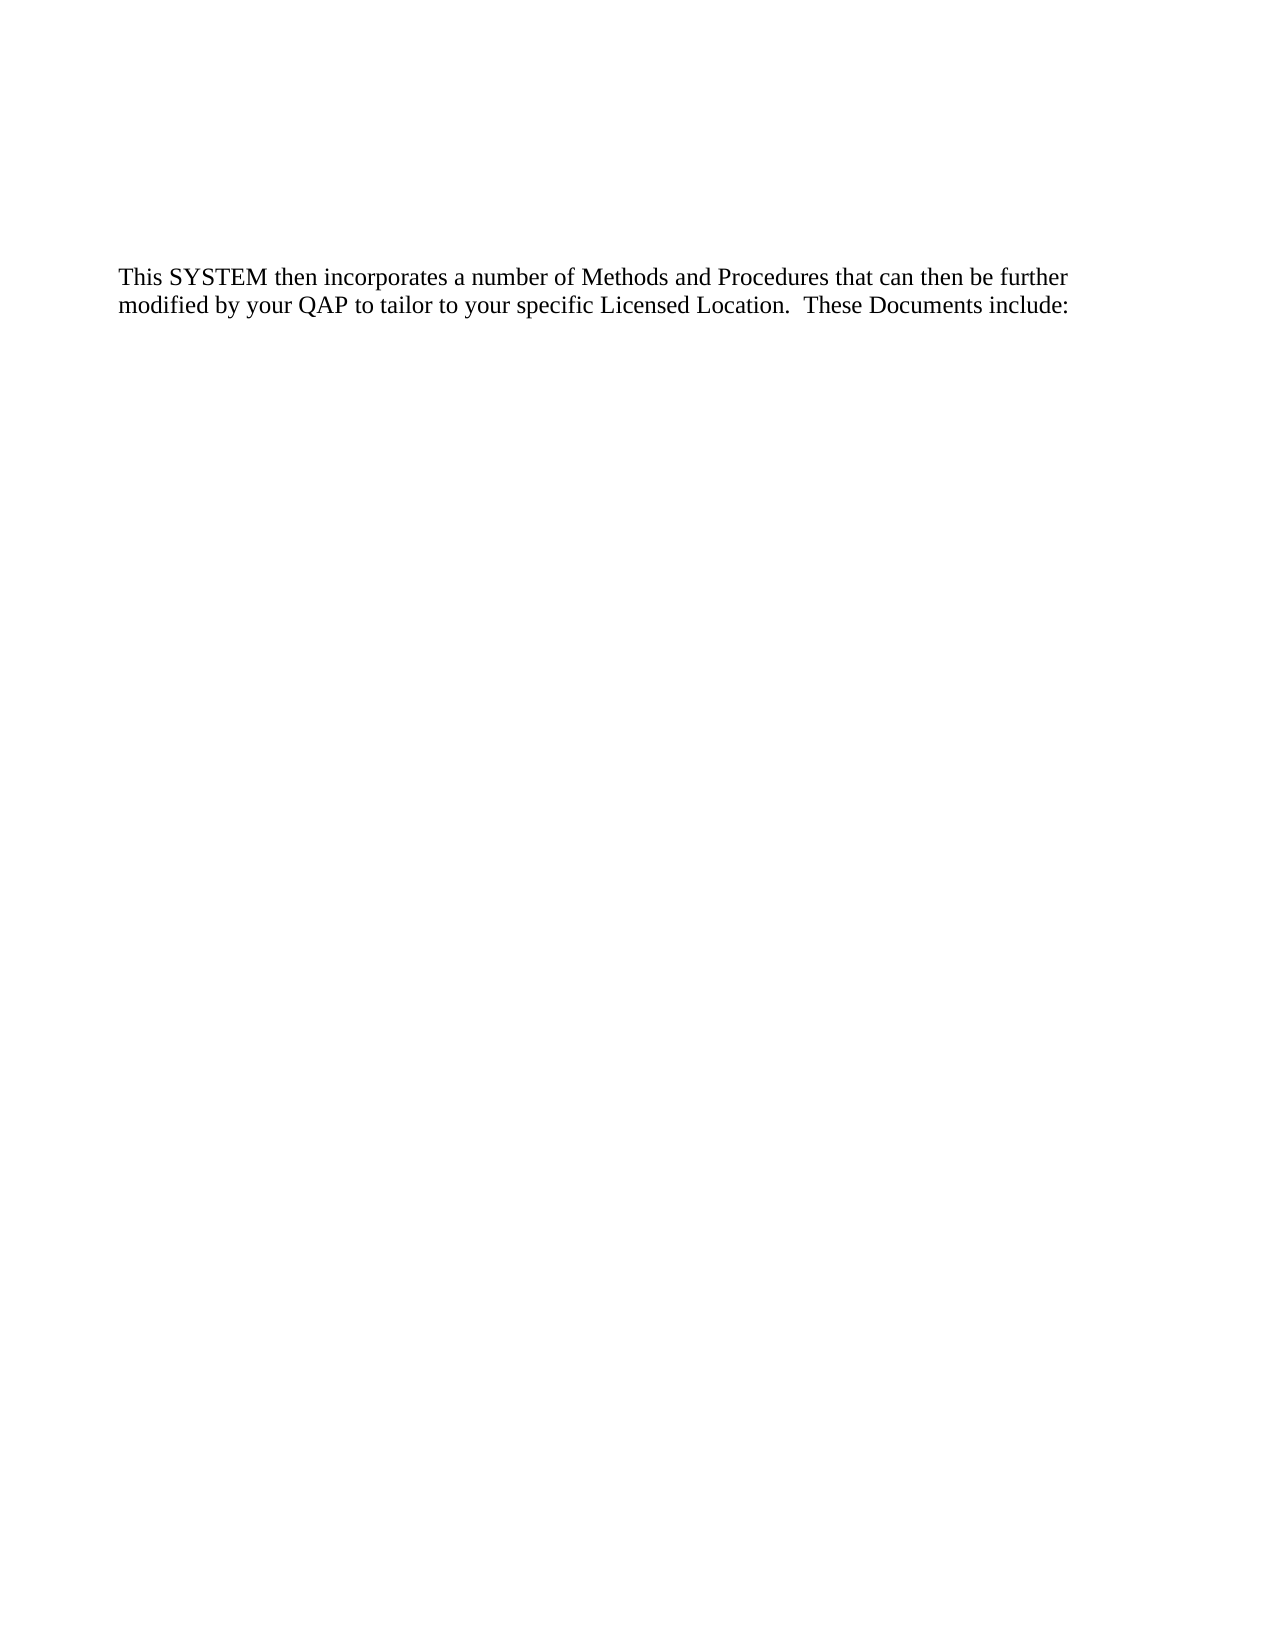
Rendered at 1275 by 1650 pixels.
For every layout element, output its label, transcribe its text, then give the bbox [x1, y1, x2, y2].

text This SYSTEM then incorporates a number of Methods and Procedures that can then be further modified by your QAP to tailor to your specific Licensed Location. These Documents include: [118, 262, 1157, 319]
